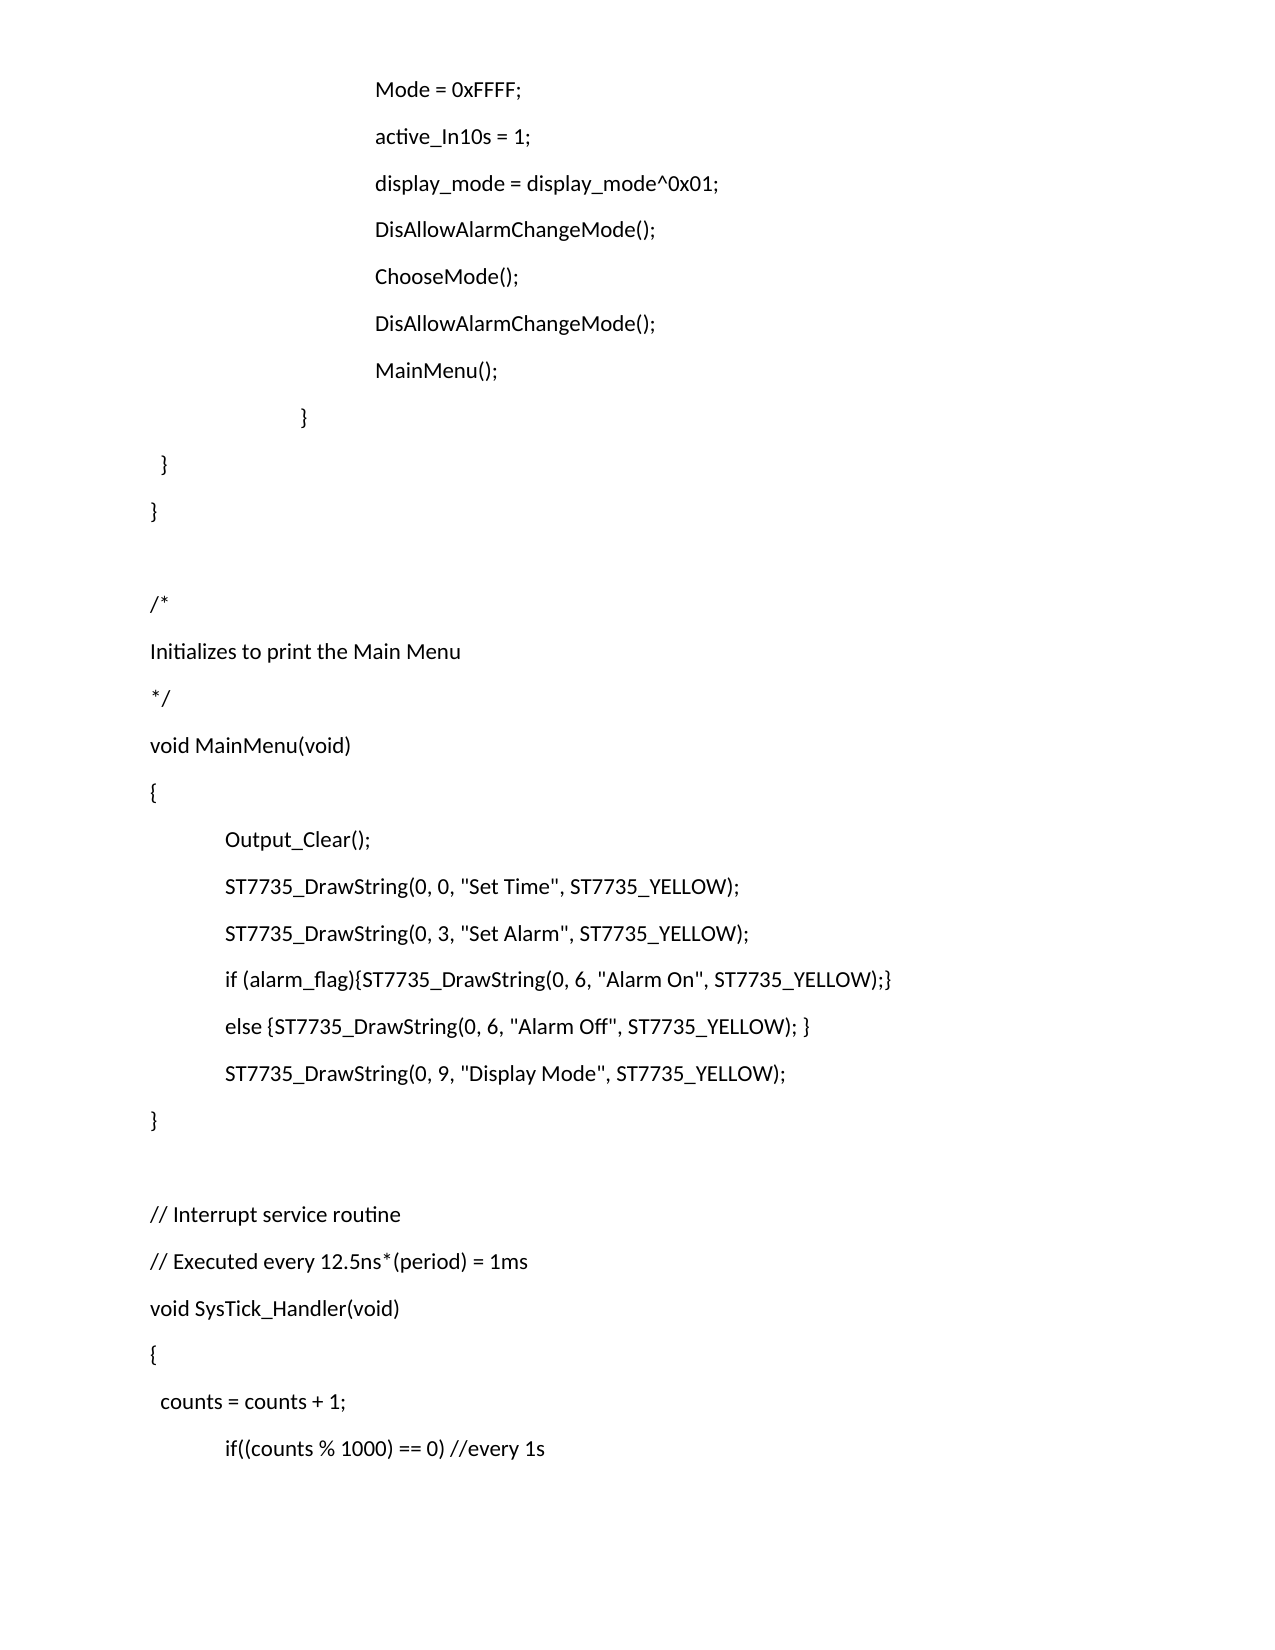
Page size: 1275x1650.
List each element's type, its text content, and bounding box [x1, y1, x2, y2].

text } [150, 450, 1125, 478]
text */ [150, 684, 1125, 712]
text if (alarm_flag){ST7735_DrawString(0, 6, "Alarm On", ST7735_YELLOW);} [150, 966, 1125, 994]
text { [150, 778, 1125, 806]
text } [150, 1106, 1125, 1134]
text active_In10s = 1; [150, 122, 1125, 150]
text Initializes to print the Main Menu [150, 637, 1125, 666]
text if((counts % 1000) == 0) //every 1s [150, 1434, 1125, 1462]
text DisAllowAlarmChangeMode(); [150, 309, 1125, 337]
text void SysTick_Handler(void) [150, 1294, 1125, 1322]
text } [150, 403, 1125, 431]
text void MainMenu(void) [150, 731, 1125, 759]
text ST7735_DrawString(0, 0, "Set Time", ST7735_YELLOW); [150, 872, 1125, 900]
text } [150, 497, 1125, 525]
text DisAllowAlarmChangeMode(); [150, 216, 1125, 244]
text { [150, 1341, 1125, 1369]
text // Interrupt service routine [150, 1200, 1125, 1228]
text MainMenu(); [150, 356, 1125, 384]
text Mode = 0xFFFF; [150, 75, 1125, 103]
text else {ST7735_DrawString(0, 6, "Alarm Off", ST7735_YELLOW); } [150, 1012, 1125, 1041]
text /* [150, 591, 1125, 619]
text ChooseMode(); [150, 262, 1125, 291]
text display_mode = display_mode^0x01; [150, 169, 1125, 197]
text // Executed every 12.5ns*(period) = 1ms [150, 1247, 1125, 1275]
text ST7735_DrawString(0, 9, "Display Mode", ST7735_YELLOW); [150, 1059, 1125, 1087]
text Output_Clear(); [150, 825, 1125, 853]
text ST7735_DrawString(0, 3, "Set Alarm", ST7735_YELLOW); [150, 919, 1125, 947]
text counts = counts + 1; [150, 1387, 1125, 1416]
